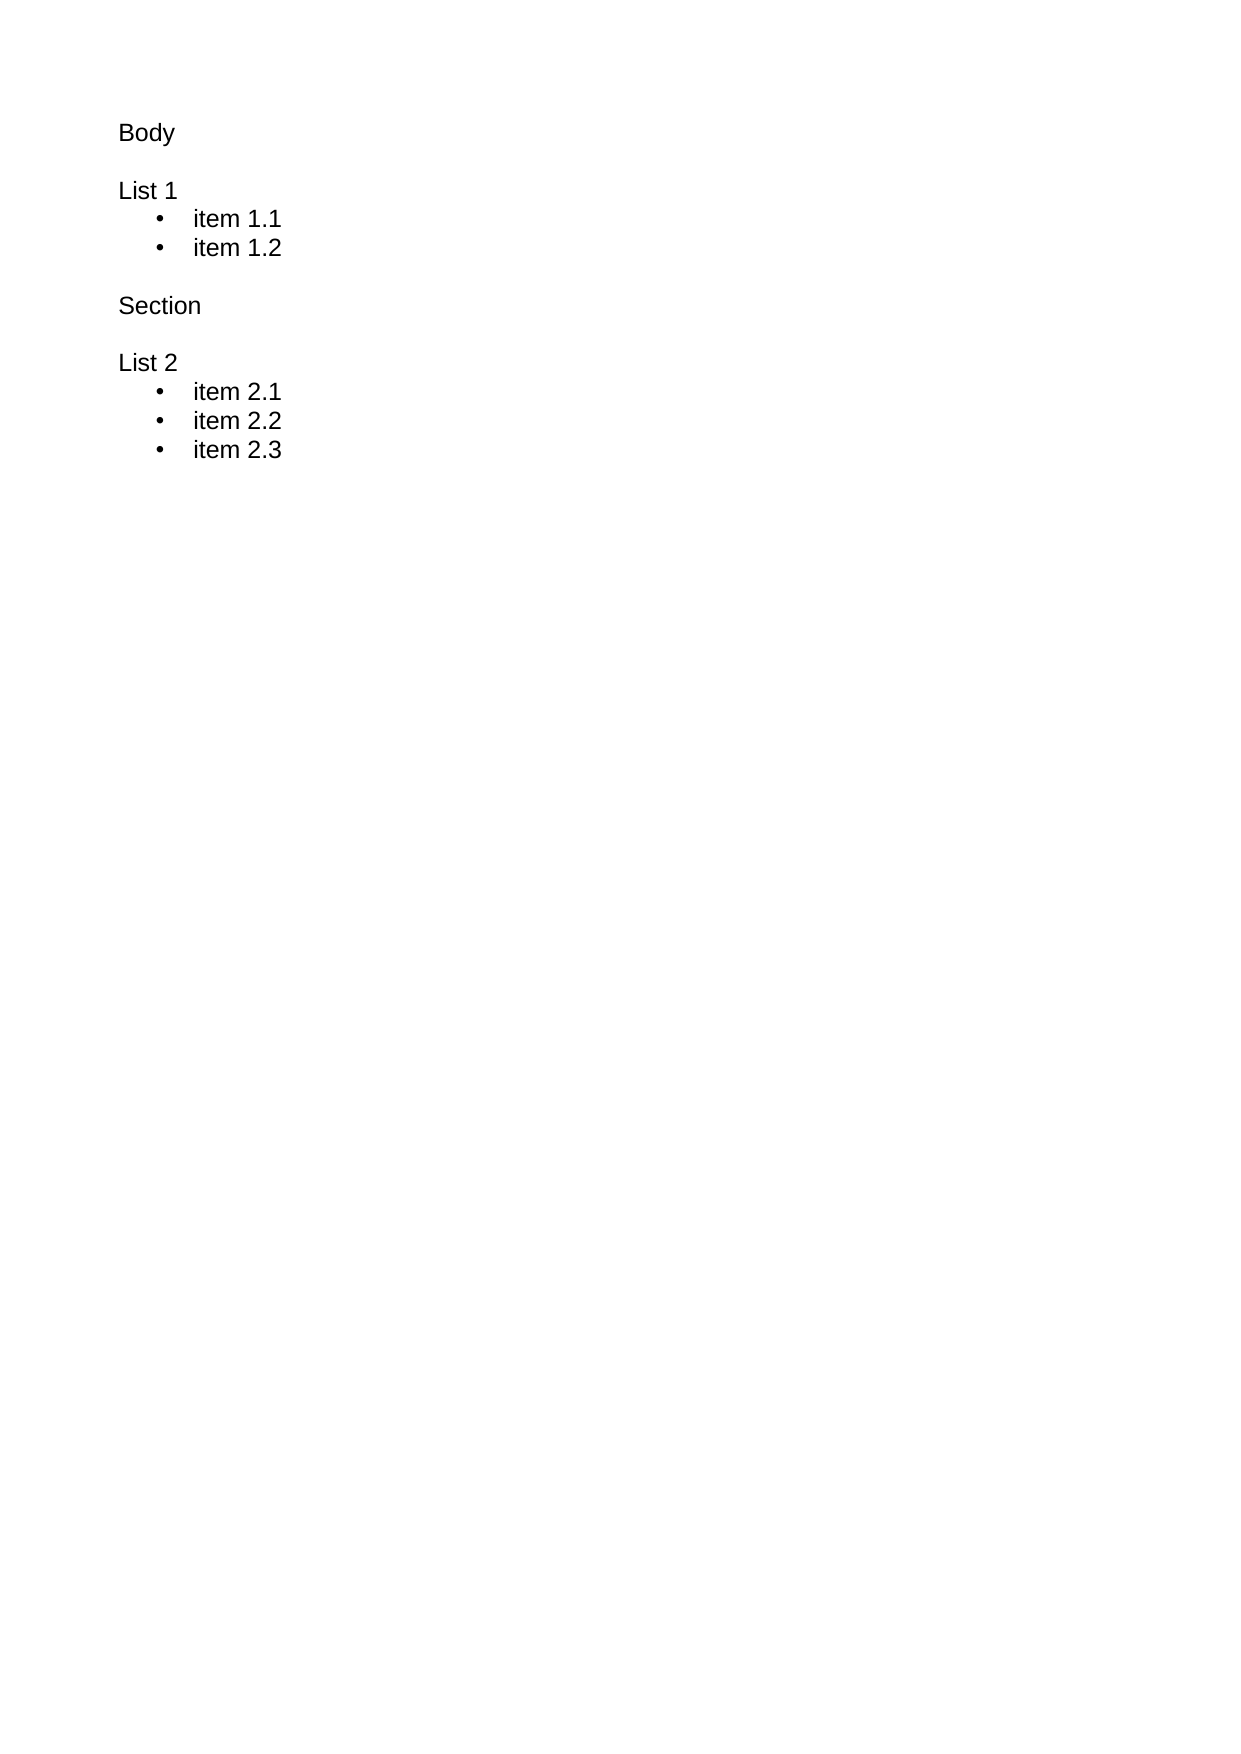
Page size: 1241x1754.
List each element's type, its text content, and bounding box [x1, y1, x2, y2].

text Section [118, 291, 1122, 319]
list item 2.1 [156, 377, 1122, 406]
text Body [118, 118, 1122, 147]
list item 1.1 [156, 204, 1122, 233]
list item 2.3 [156, 435, 1122, 464]
text List 2 [118, 348, 1122, 377]
list item 2.2 [156, 406, 1122, 435]
list item 1.2 [156, 233, 1122, 262]
text List 1 [118, 176, 1122, 204]
